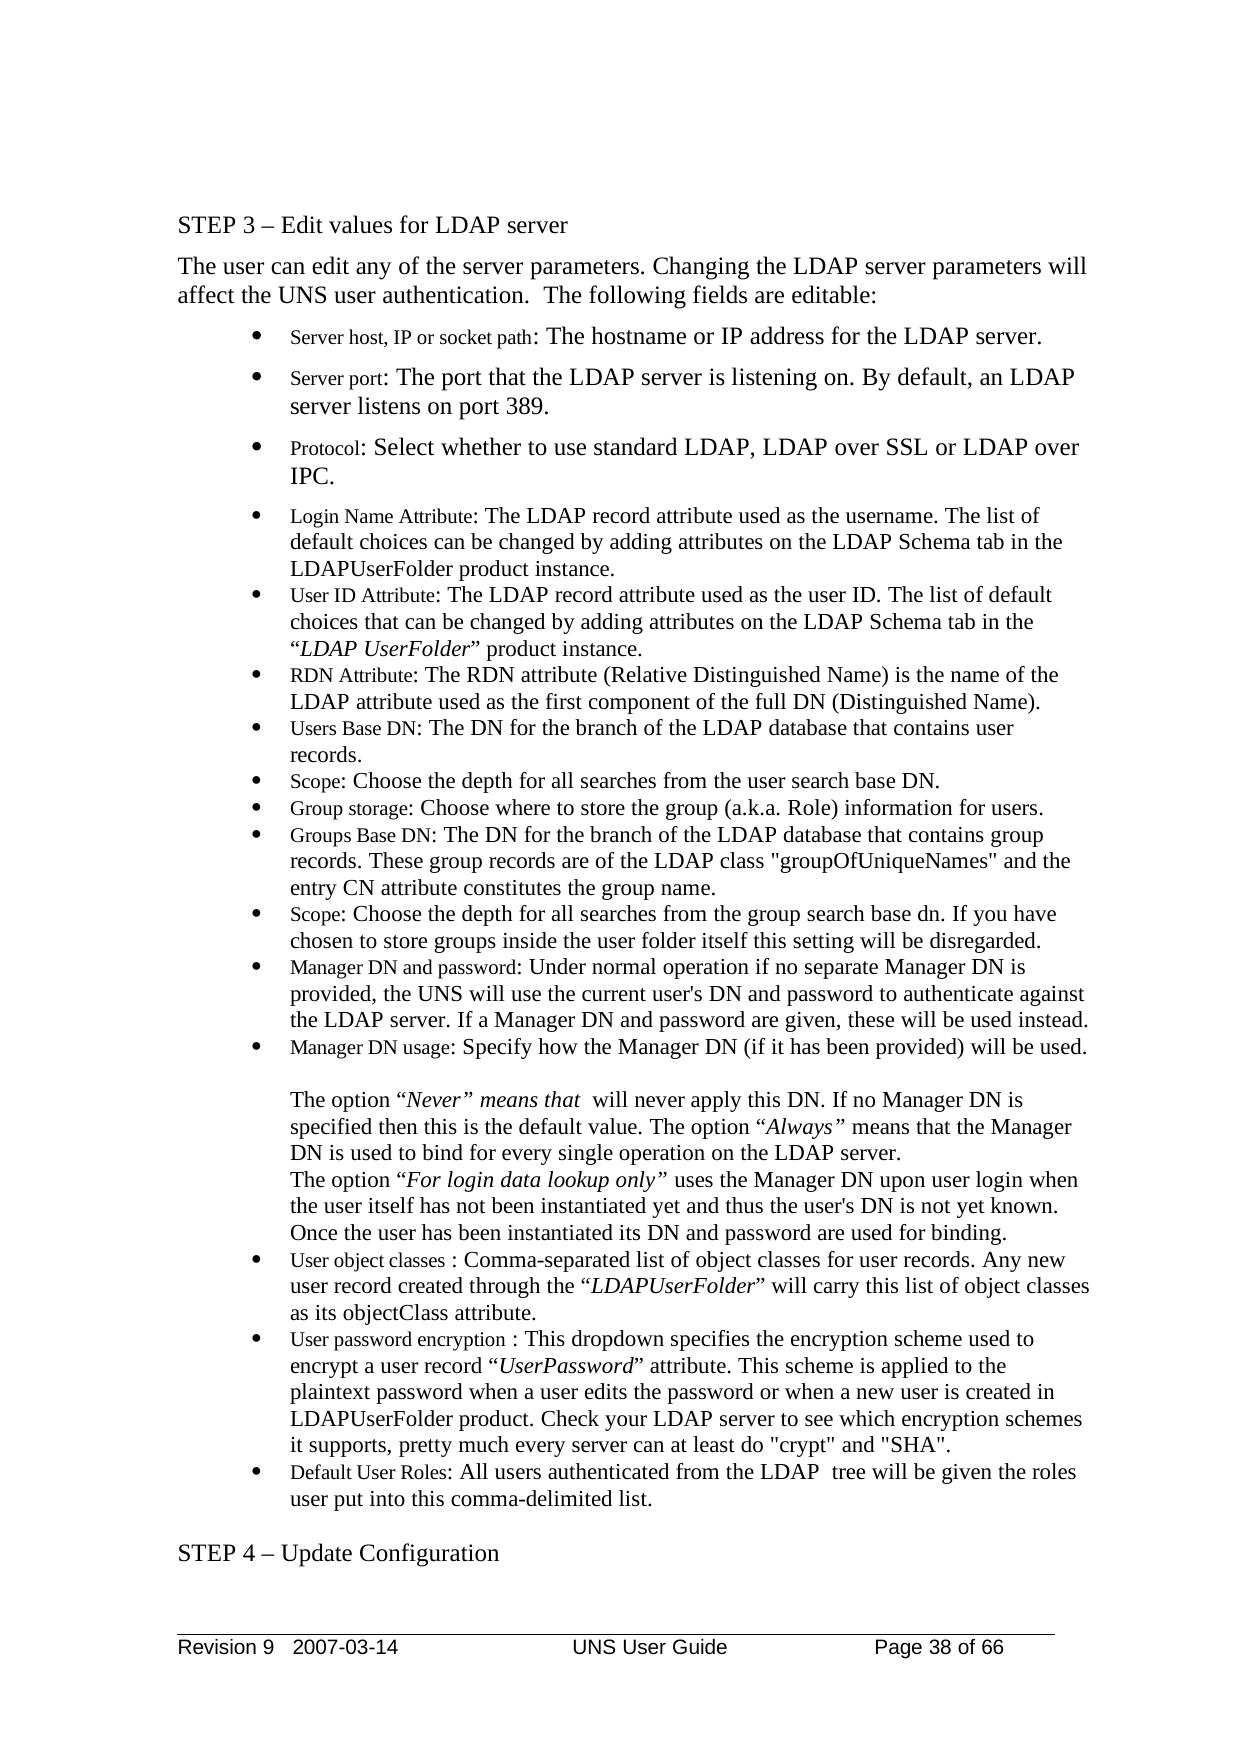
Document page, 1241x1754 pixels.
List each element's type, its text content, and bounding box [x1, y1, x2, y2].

list User object classes : Comma-separated list of object classes for user records. Any new user record created through the “LDAPUserFolder” will carry this list of object classes as its objectClass attribute. [252, 1245, 1092, 1325]
list Manager DN and password: Under normal operation if no separate Manager DN is provided, the UNS will use the current user's DN and password to authenticate against the LDAP server. If a Manager DN and password are given, these will be used instead. [252, 953, 1092, 1033]
list Manager DN usage: Specify how the Manager DN (if it has been provided) will be used. The option “Never” means that will never apply this DN. If no Manager DN is specified then this is the default value. The option “Always” means that the Manager DN is used to bind for every single operation on the LDAP server. The option “For login data lookup only” uses the Manager DN upon user login when the user itself has not been instantiated yet and thus the user's DN is not yet known. Once the user has been instantiated its DN and password are used for binding. [252, 1033, 1092, 1245]
list Groups Base DN: The DN for the branch of the LDAP database that contains group records. These group records are of the LDAP class "groupOfUniqueNames" and the entry CN attribute constitutes the group name. [252, 820, 1092, 900]
list Scope: Choose the depth for all searches from the group search base dn. If you have chosen to store groups inside the user folder itself this setting will be disregarded. [252, 900, 1092, 953]
text The user can edit any of the server parameters. Changing the LDAP server parameters will affect the UNS user authentication. The following fields are editable: [177, 251, 1092, 309]
list Protocol: Select whether to use standard LDAP, LDAP over SSL or LDAP over IPC. [252, 432, 1092, 490]
list Scope: Choose the depth for all searches from the user search base DN. [252, 767, 1092, 794]
list Server port: The port that the LDAP server is listening on. By default, an LDAP server listens on port 389. [252, 362, 1092, 420]
list User ID Attribute: The LDAP record attribute used as the user ID. The list of default choices that can be changed by adding attributes on the LDAP Schema tab in the “LDAP UserFolder” product instance. [252, 581, 1092, 661]
list RDN Attribute: The RDN attribute (Relative Distinguished Name) is the name of the LDAP attribute used as the first component of the full DN (Distinguished Name). [252, 661, 1092, 714]
list Group storage: Choose where to store the group (a.k.a. Role) information for users. [252, 794, 1092, 820]
list Users Base DN: The DN for the branch of the LDAP database that contains user records. [252, 714, 1092, 767]
text STEP 4 – Update Configuration [177, 1538, 1092, 1567]
list Login Name Attribute: The LDAP record attribute used as the username. The list of default choices can be changed by adding attributes on the LDAP Schema tab in the LDAPUserFolder product instance. [252, 502, 1092, 581]
list User password encryption : This dropdown specifies the encryption scheme used to encrypt a user record “UserPassword” attribute. This scheme is applied to the plaintext password when a user edits the password or when a new user is created in LDAPUserFolder product. Check your LDAP server to see which encryption schemes it supports, pretty much every server can at least do "crypt" and "SHA". [252, 1325, 1092, 1458]
list Default User Roles: All users authenticated from the LDAP tree will be given the roles user put into this comma-delimited list. [252, 1458, 1092, 1511]
list Server host, IP or socket path: The hostname or IP address for the LDAP server. [252, 321, 1092, 350]
text STEP 3 – Edit values for LDAP server [177, 210, 1092, 239]
